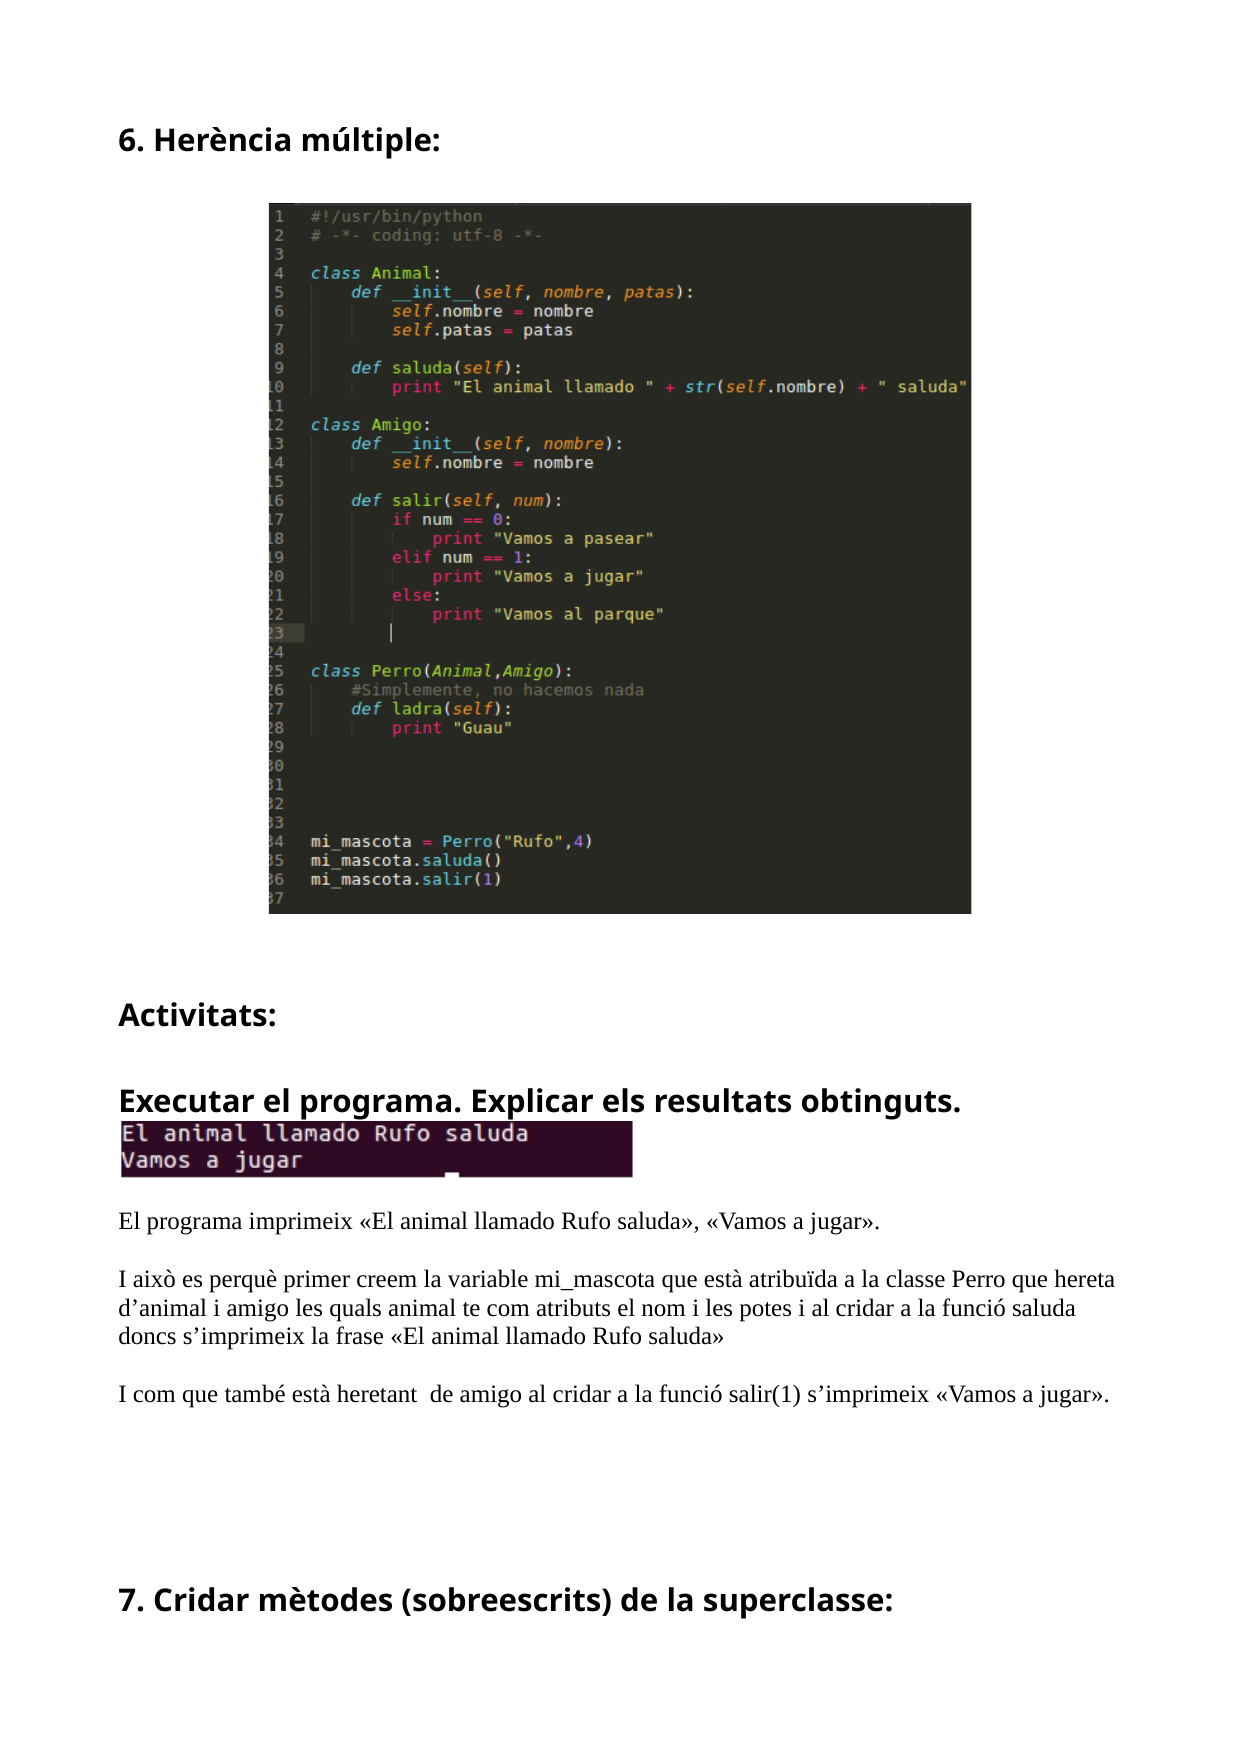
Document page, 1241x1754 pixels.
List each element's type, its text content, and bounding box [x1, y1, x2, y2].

text 7. Cridar mètodes (sobreescrits) de la superclasse: [118, 1578, 1122, 1621]
text I com que també està heretant de amigo al cridar a la funció salir(1) s’imprimeix «Vamos a jugar». [118, 1379, 1122, 1408]
picture [268, 203, 972, 914]
text 6. Herència múltiple: [118, 118, 1122, 161]
text Executar el programa. Explicar els resultats obtinguts. [118, 1079, 1122, 1121]
text I això es perquè primer creem la variable mi_mascota que està atribuïda a la classe Perro que hereta d’animal i amigo les quals animal te com atributs el nom i les potes i al cridar a la funció saluda doncs s’imprimeix la frase «El animal llamado Rufo saluda» [118, 1264, 1122, 1350]
picture [120, 1121, 636, 1179]
text El programa imprimeix «El animal llamado Rufo saluda», «Vamos a jugar». [118, 1206, 1122, 1235]
text Activitats: [118, 993, 1122, 1036]
